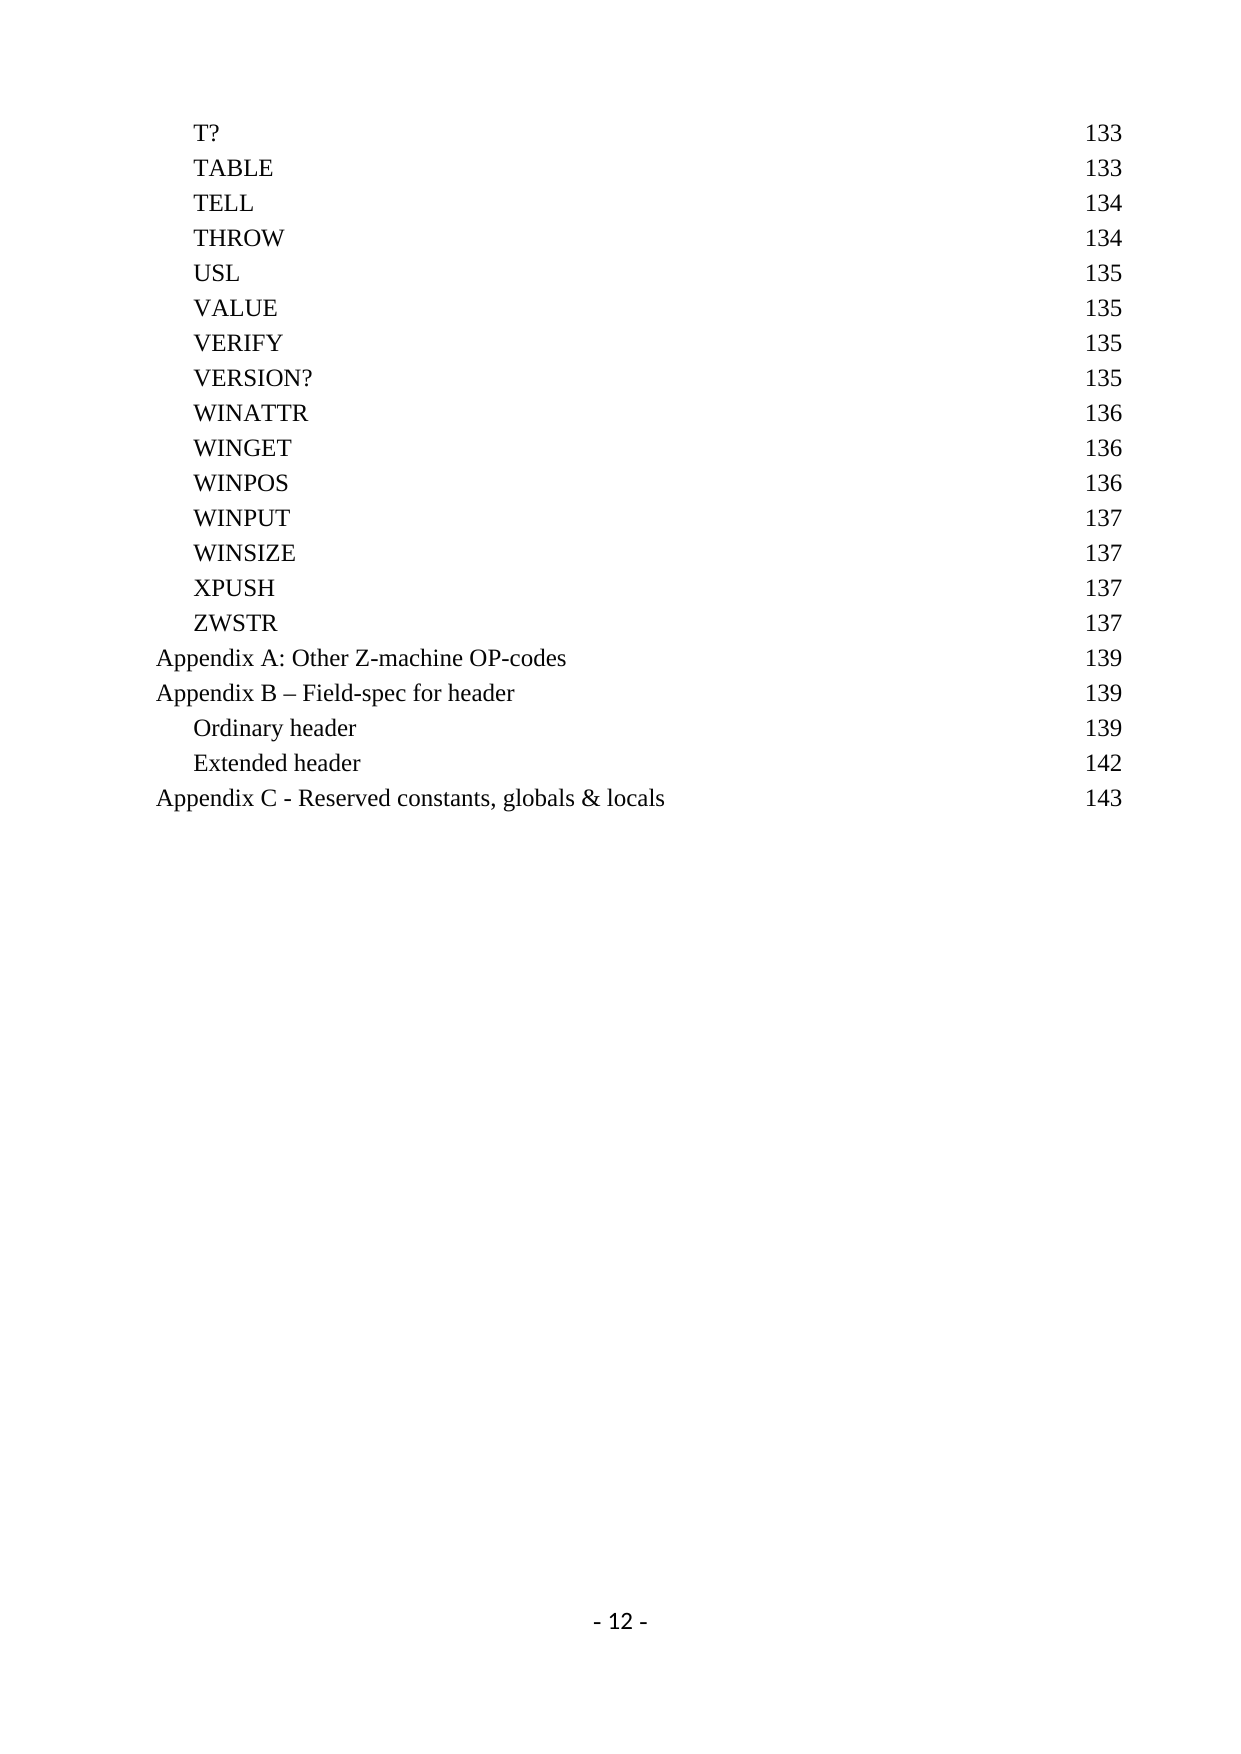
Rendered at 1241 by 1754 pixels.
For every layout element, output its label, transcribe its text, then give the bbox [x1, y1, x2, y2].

text THROW 134 [193, 223, 1122, 252]
text T? 133 [193, 118, 1122, 147]
text Appendix B – Field-spec for header 139 [156, 678, 1122, 707]
text TABLE 133 [193, 153, 1122, 182]
text VALUE 135 [193, 293, 1122, 322]
text WINSIZE 137 [193, 538, 1122, 567]
text TELL 134 [193, 188, 1122, 217]
text VERSION? 135 [193, 363, 1122, 392]
text Appendix A: Other Z-machine OP-codes 139 [156, 643, 1122, 672]
text Appendix C - Reserved constants, globals & locals 143 [156, 783, 1122, 812]
text XPUSH 137 [193, 573, 1122, 602]
text Extended header 142 [193, 748, 1122, 777]
text WINPUT 137 [193, 503, 1122, 532]
text WINGET 136 [193, 433, 1122, 462]
text WINPOS 136 [193, 468, 1122, 497]
text USL 135 [193, 258, 1122, 287]
text VERIFY 135 [193, 328, 1122, 357]
text WINATTR 136 [193, 398, 1122, 427]
text ZWSTR 137 [193, 608, 1122, 637]
text Ordinary header 139 [193, 713, 1122, 742]
